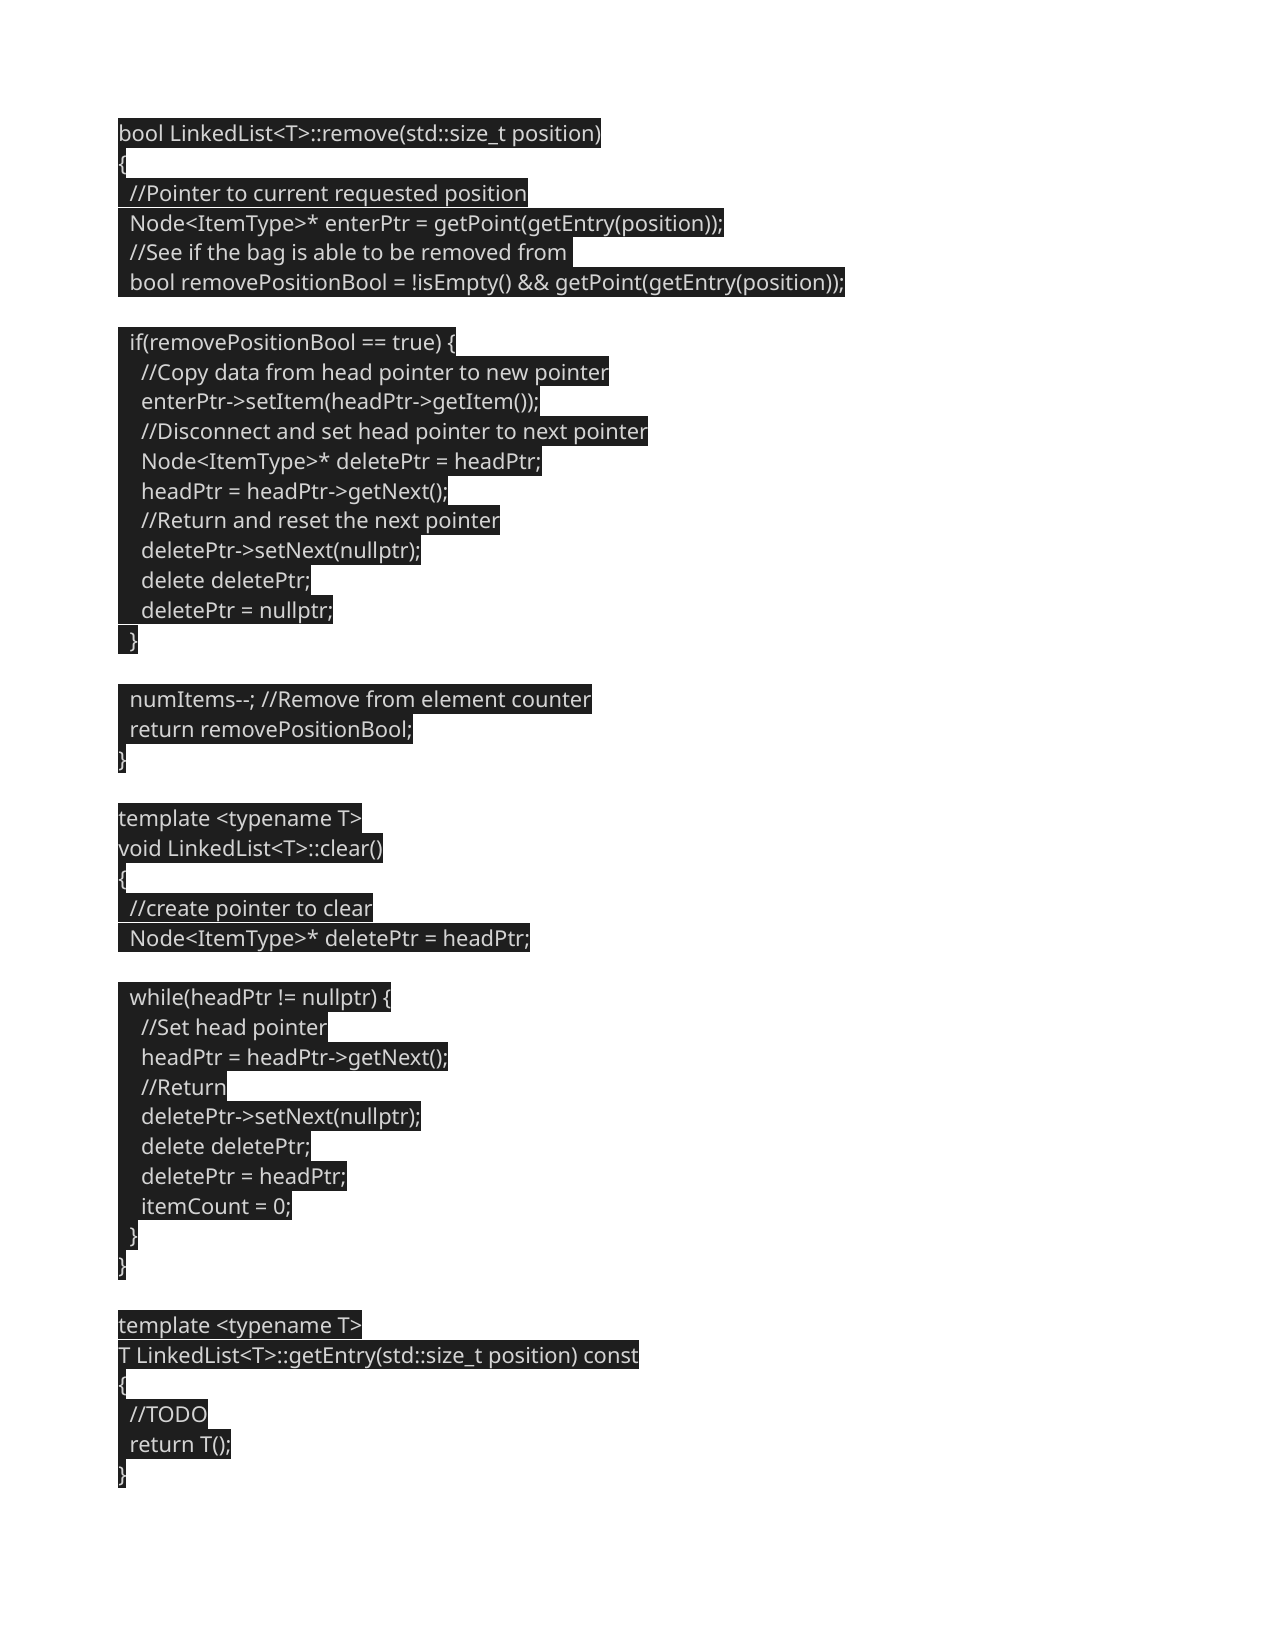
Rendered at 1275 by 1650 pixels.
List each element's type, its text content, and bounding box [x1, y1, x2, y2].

text //Pointer to current requested position [118, 178, 1157, 207]
text template <typename T> [118, 1310, 1157, 1339]
text { [118, 148, 1157, 178]
text //Return and reset the next pointer [118, 505, 1157, 535]
text numItems--; //Remove from element counter [118, 684, 1157, 714]
text //Set head pointer [118, 1012, 1157, 1042]
text } [118, 1250, 1157, 1280]
text delete deletePtr; [118, 1131, 1157, 1161]
text return removePositionBool; [118, 714, 1157, 744]
text } [118, 744, 1157, 773]
text } [118, 1459, 1157, 1488]
text } [118, 1220, 1157, 1250]
text { [118, 863, 1157, 893]
text { [118, 1369, 1157, 1399]
text bool removePositionBool = !isEmpty() && getPoint(getEntry(position)); [118, 267, 1157, 297]
text while(headPtr != nullptr) { [118, 982, 1157, 1012]
text Node<ItemType>* deletePtr = headPtr; [118, 922, 1157, 952]
text T LinkedList<T>::getEntry(std::size_t position) const [118, 1339, 1157, 1369]
text deletePtr->setNext(nullptr); [118, 535, 1157, 565]
text void LinkedList<T>::clear() [118, 833, 1157, 863]
text bool LinkedList<T>::remove(std::size_t position) [118, 118, 1157, 148]
text headPtr = headPtr->getNext(); [118, 476, 1157, 505]
text //Disconnect and set head pointer to next pointer [118, 416, 1157, 446]
text itemCount = 0; [118, 1191, 1157, 1220]
text return T(); [118, 1429, 1157, 1459]
text Node<ItemType>* enterPtr = getPoint(getEntry(position)); [118, 207, 1157, 237]
text delete deletePtr; [118, 565, 1157, 595]
text Node<ItemType>* deletePtr = headPtr; [118, 446, 1157, 476]
text //create pointer to clear [118, 893, 1157, 922]
text } [118, 624, 1157, 654]
text //Copy data from head pointer to new pointer [118, 356, 1157, 386]
text deletePtr = nullptr; [118, 595, 1157, 624]
text template <typename T> [118, 803, 1157, 833]
text //TODO [118, 1399, 1157, 1429]
text if(removePositionBool == true) { [118, 327, 1157, 356]
text headPtr = headPtr->getNext(); [118, 1042, 1157, 1071]
text //See if the bag is able to be removed from [118, 237, 1157, 267]
text //Return [118, 1071, 1157, 1101]
text deletePtr = headPtr; [118, 1161, 1157, 1191]
text deletePtr->setNext(nullptr); [118, 1101, 1157, 1131]
text enterPtr->setItem(headPtr->getItem()); [118, 386, 1157, 416]
